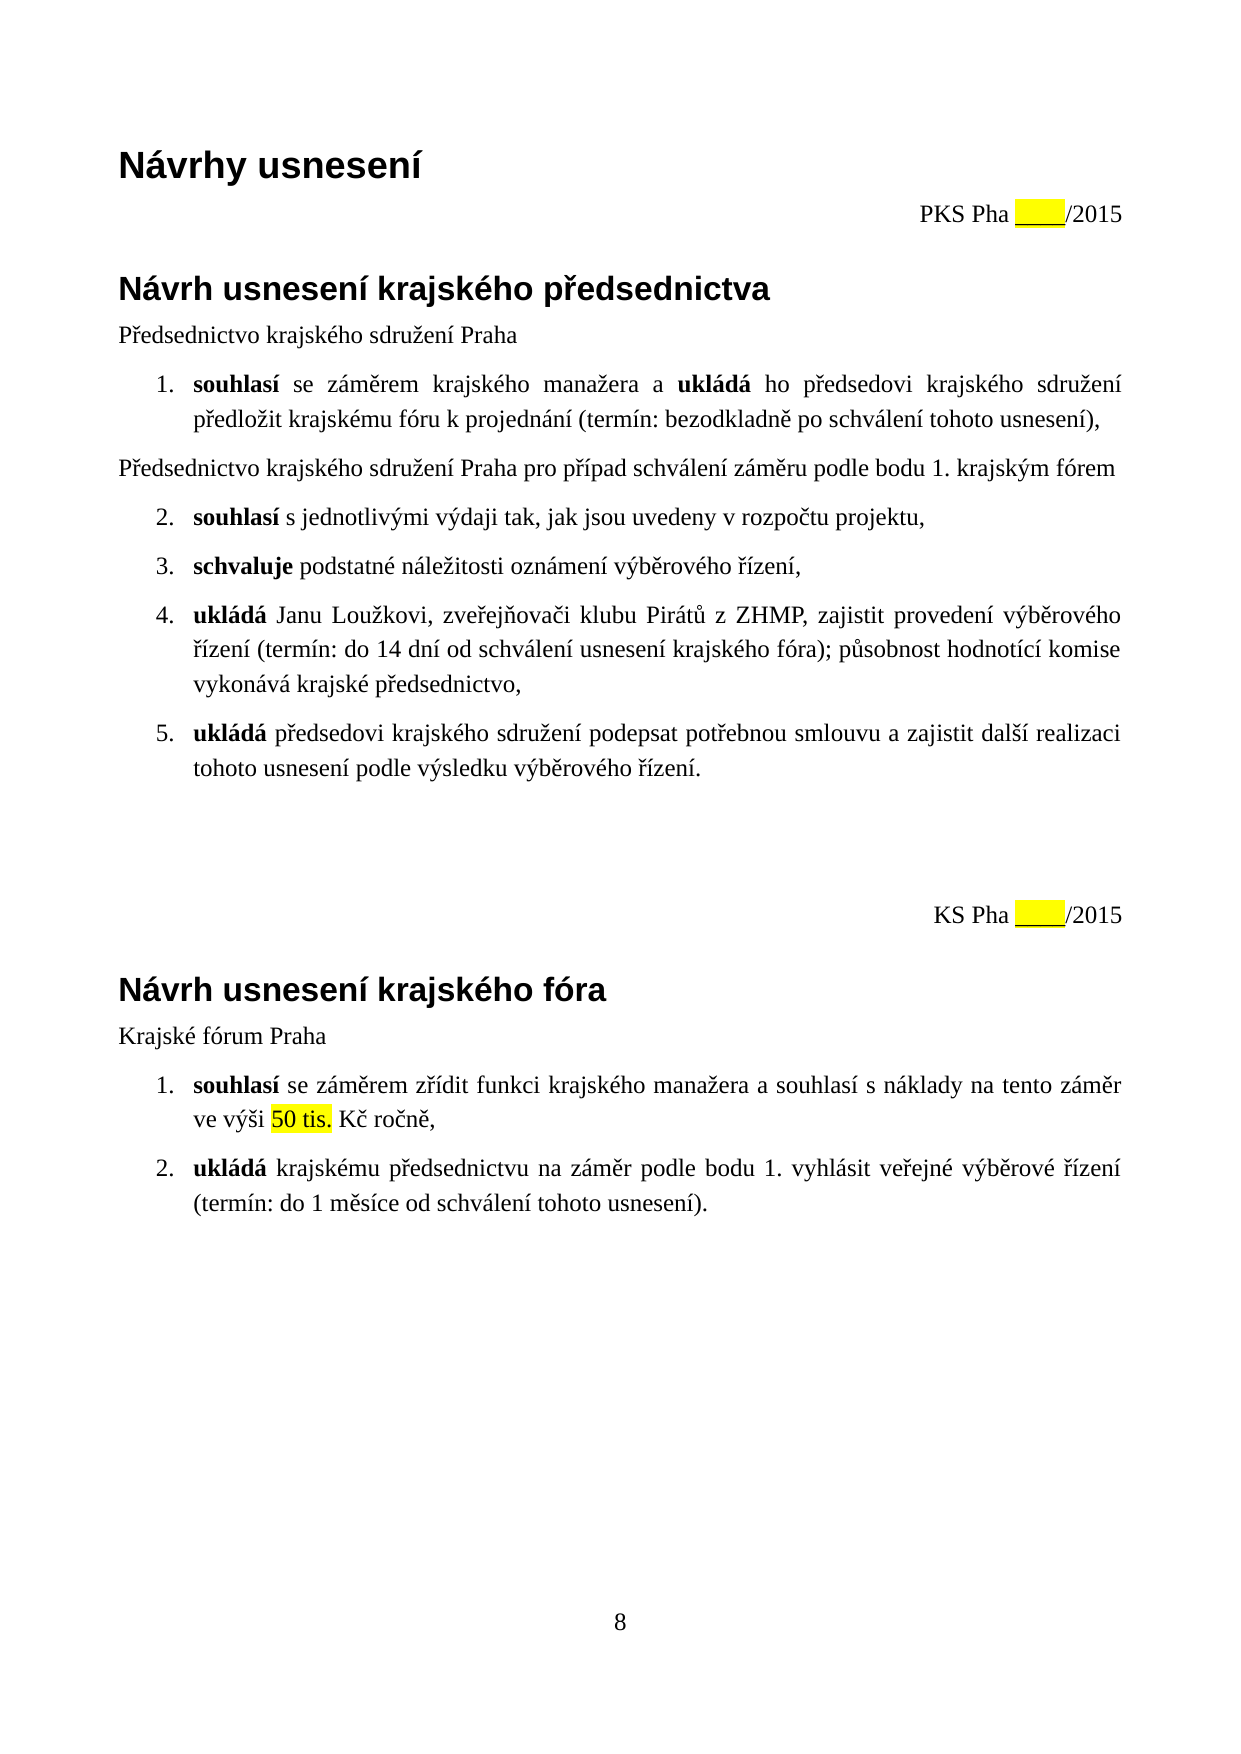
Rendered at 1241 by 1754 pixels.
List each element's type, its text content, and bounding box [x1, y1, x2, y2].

text Předsednictvo krajského sdružení Praha [118, 320, 1122, 349]
list ukládá Janu Loužkovi, zveřejňovači klubu Pirátů z ZHMP, zajistit provedení výběrového řízení (termín: do 14 dní od schválení usnesení krajského fóra); působnost hodnotící komise vykonává krajské předsednictvo, [156, 600, 1122, 698]
list souhlasí s jednotlivými výdaji tak, jak jsou uvedeny v rozpočtu projektu, [156, 502, 1122, 531]
text Krajské fórum Praha [118, 1021, 1122, 1049]
list souhlasí se záměrem zřídit funkci krajského manažera a souhlasí s náklady na tento záměr ve výši 50 tis. Kč ročně, [156, 1070, 1122, 1133]
subtitle Návrh usnesení krajského fóra [118, 970, 1122, 1008]
list ukládá krajskému předsednictvu na záměr podle bodu 1. vyhlásit veřejné výběrové řízení (termín: do 1 měsíce od schválení tohoto usnesení). [156, 1153, 1122, 1217]
subtitle Návrh usnesení krajského předsednictva [118, 269, 1122, 308]
subtitle Návrhy usnesení [118, 143, 1122, 187]
text Předsednictvo krajského sdružení Praha pro případ schválení záměru podle bodu 1. krajským fórem [118, 453, 1122, 482]
text KS Pha ____/2015 [118, 900, 1122, 928]
text PKS Pha ____/2015 [118, 199, 1122, 228]
list ukládá předsedovi krajského sdružení podepsat potřebnou smlouvu a zajistit další realizaci tohoto usnesení podle výsledku výběrového řízení. [156, 718, 1122, 781]
list souhlasí se záměrem krajského manažera a ukládá ho předsedovi krajského sdružení předložit krajskému fóru k projednání (termín: bezodkladně po schválení tohoto usnesení), [156, 369, 1122, 433]
list schvaluje podstatné náležitosti oznámení výběrového řízení, [156, 551, 1122, 580]
